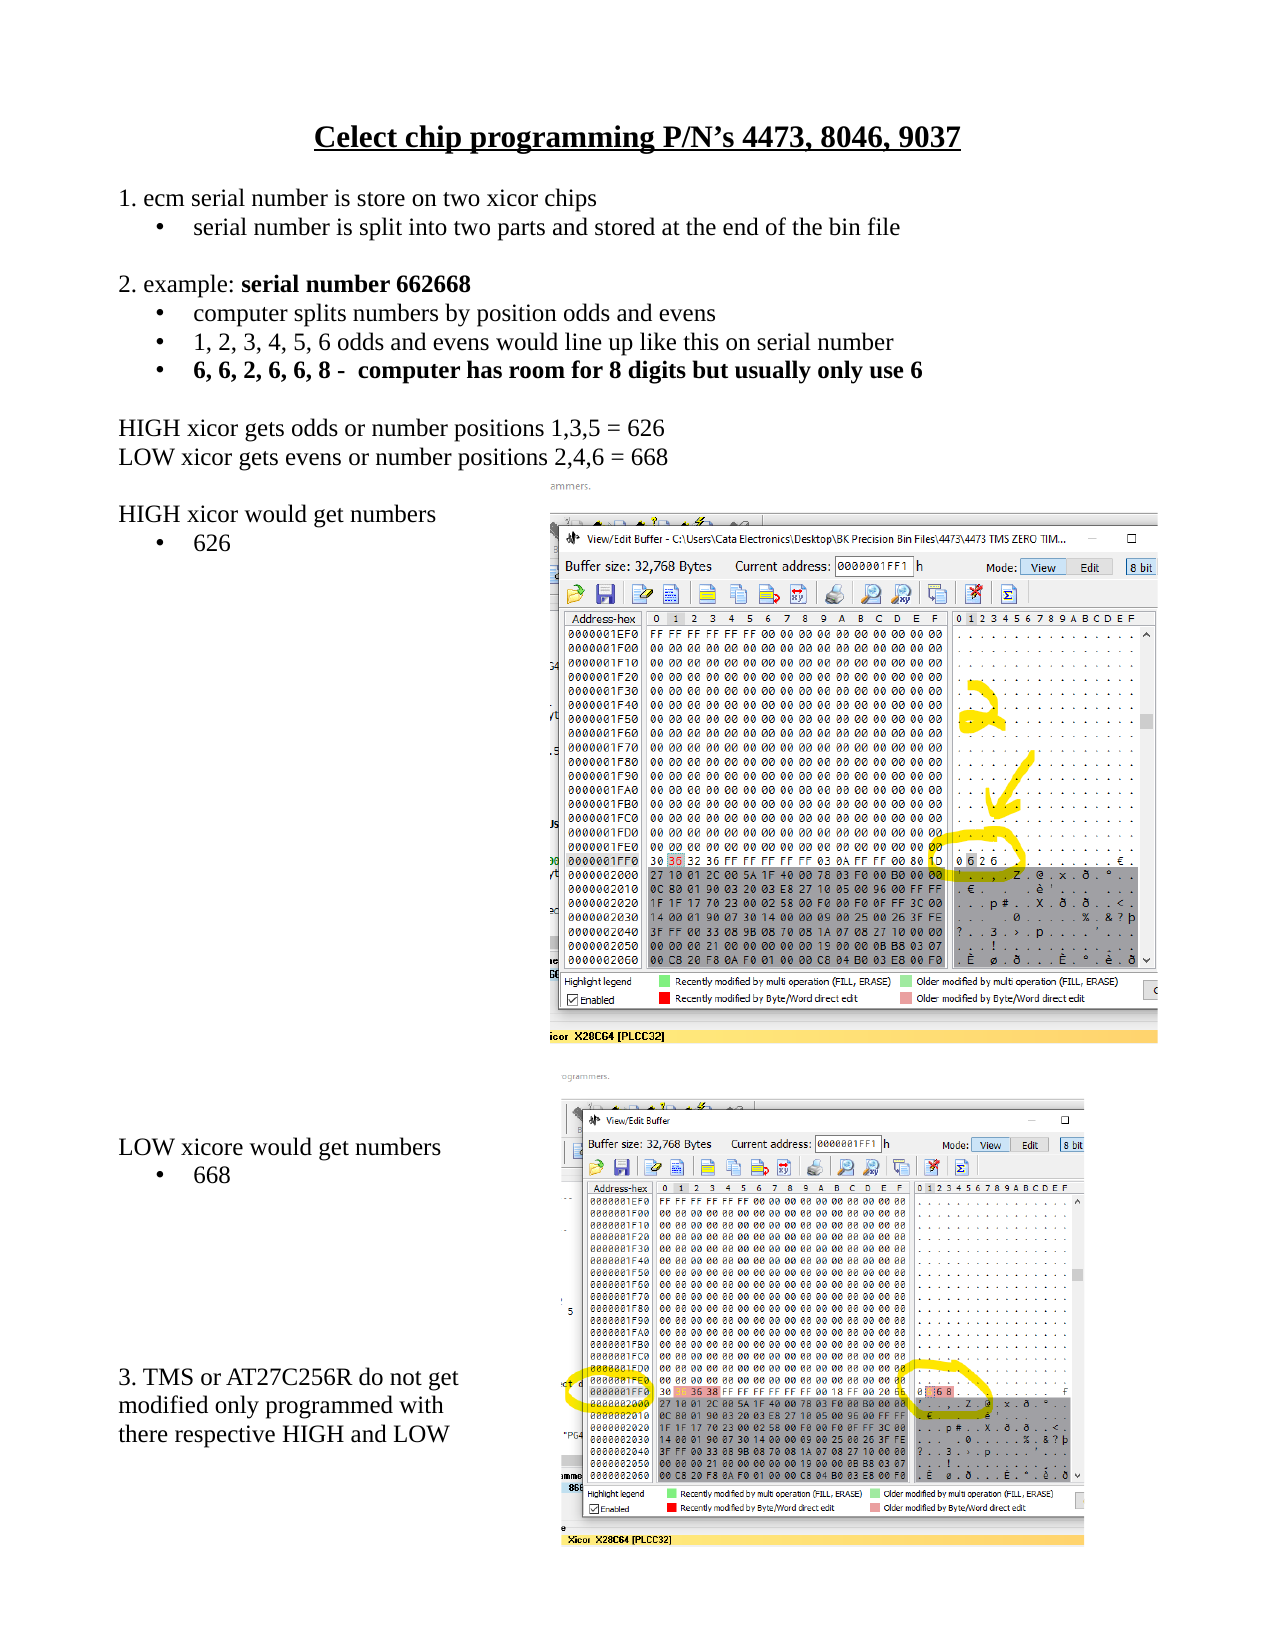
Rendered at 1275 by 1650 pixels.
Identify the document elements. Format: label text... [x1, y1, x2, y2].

text [1085, 1132, 1157, 1160]
list 1, 2, 3, 4, 5, 6 odds and evens would line up like this on serial number [156, 327, 1157, 355]
text HIGH xicor would get numbers [118, 499, 550, 528]
list computer splits numbers by position odds and evens [156, 298, 1157, 327]
text Celect chip programming P/N’s 4473, 8046, 9037 [118, 118, 1157, 154]
list 6, 6, 2, 6, 6, 8 - computer has room for 8 digits but usually only use 6 [156, 355, 1157, 384]
text LOW xicor gets evens or number positions 2,4,6 = 668 [118, 442, 1157, 470]
text 1. ecm serial number is store on two xicor chips [118, 183, 1157, 212]
text 2. example: serial number 662668 [118, 269, 1157, 298]
list serial number is split into two parts and stored at the end of the bin file [156, 212, 1157, 240]
text HIGH xicor gets odds or number positions 1,3,5 = 626 [118, 413, 1157, 442]
list 668 [156, 1160, 561, 1189]
picture [550, 482, 1158, 1044]
picture [561, 1073, 1085, 1547]
list [1085, 1160, 1157, 1189]
text 3. TMS or AT27C256R do not get modified only programmed with there respective HIGH and LOW [118, 1362, 463, 1448]
list 626 [156, 528, 550, 557]
text LOW xicore would get numbers [118, 1132, 561, 1160]
